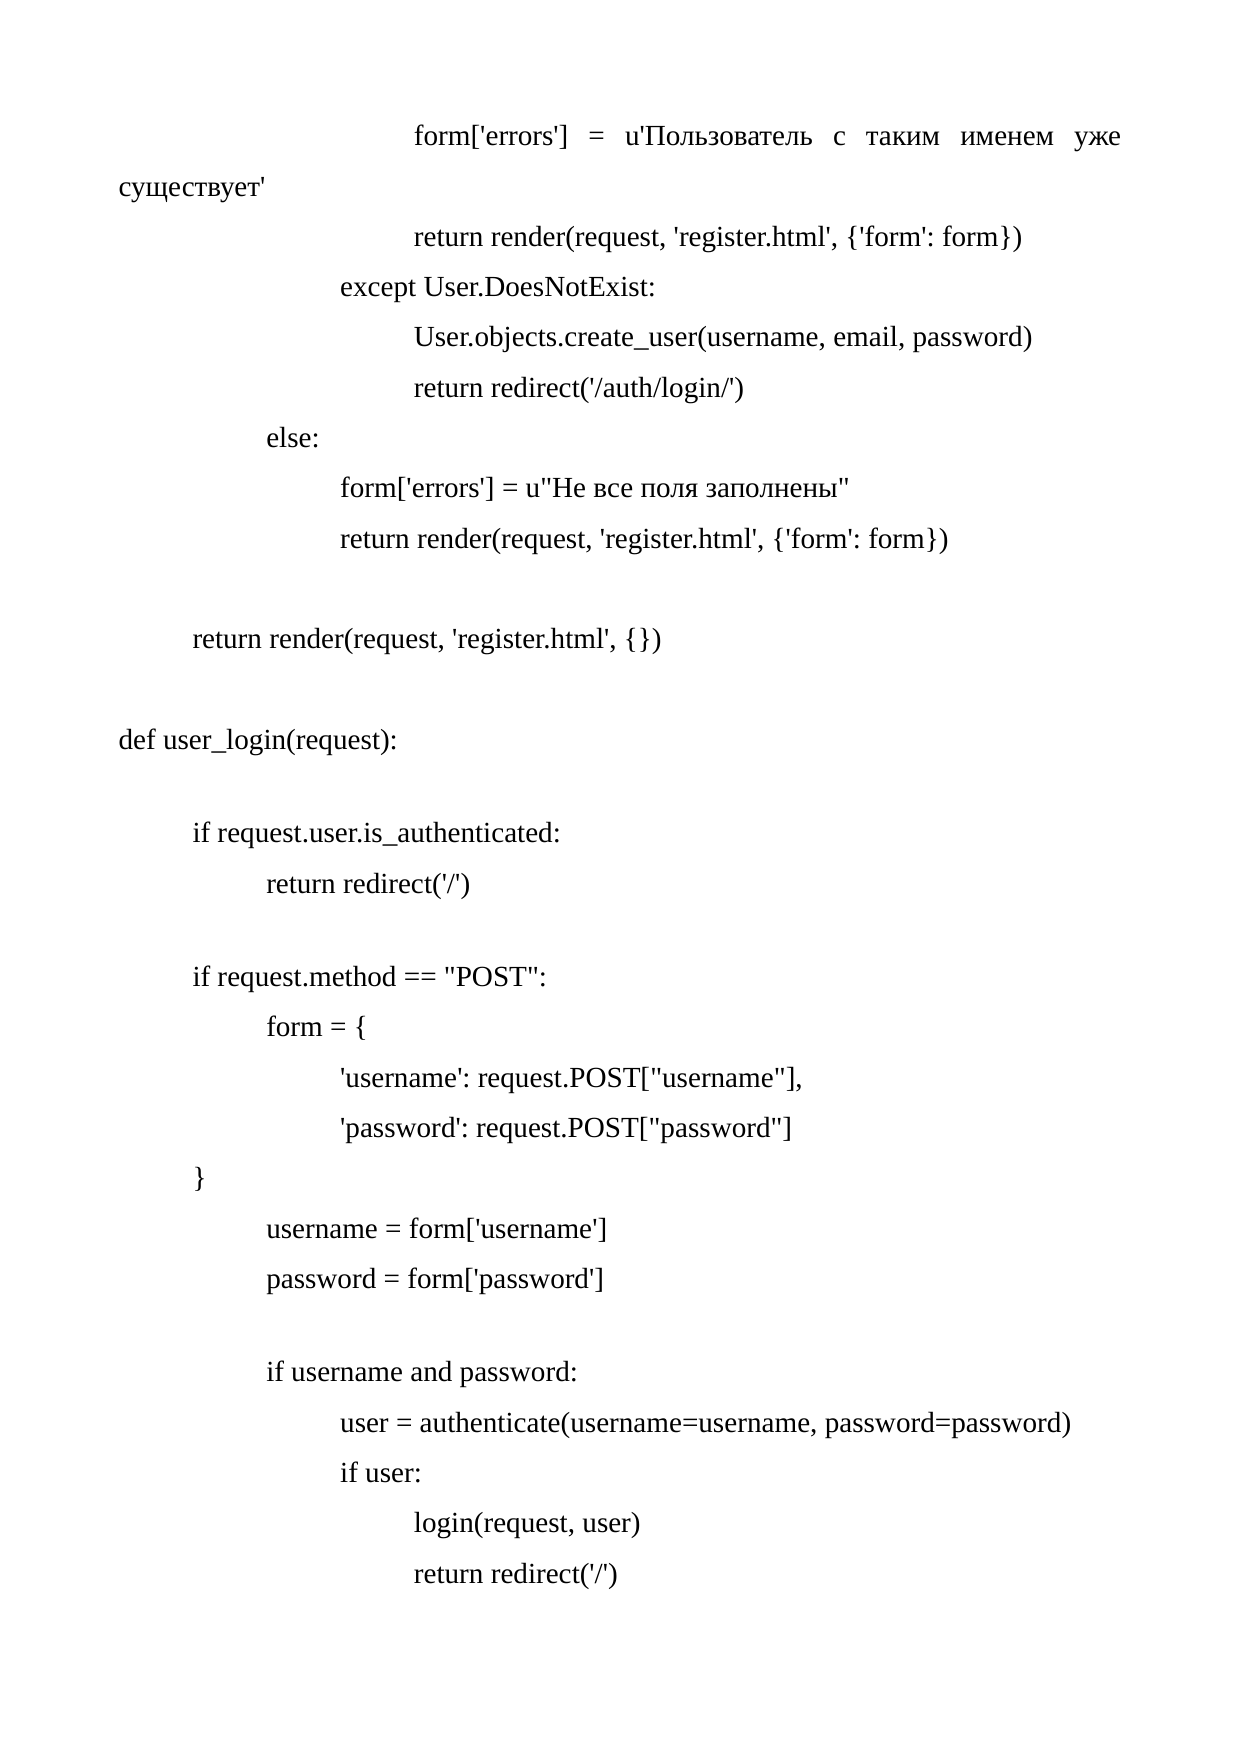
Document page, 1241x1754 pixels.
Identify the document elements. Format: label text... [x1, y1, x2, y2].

text except User.DoesNotExist: [118, 269, 1122, 303]
text username = form['username'] [118, 1211, 1122, 1244]
text User.objects.create_user(username, email, password) [118, 319, 1122, 353]
text def user_login(request): [118, 722, 1122, 756]
text return render(request, 'register.html', {'form': form}) [118, 219, 1122, 252]
text return render(request, 'register.html', {}) [118, 621, 1122, 655]
text login(request, user) [118, 1506, 1122, 1539]
text return redirect('/') [118, 1556, 1122, 1589]
text user = authenticate(username=username, password=password) [118, 1405, 1122, 1438]
text } [118, 1161, 1122, 1194]
text if request.user.is_authenticated: [118, 816, 1122, 849]
text 'password': request.POST["password"] [118, 1110, 1122, 1144]
text form['errors'] = u"Не все поля заполнены" [118, 471, 1122, 504]
text else: [118, 420, 1122, 454]
text return redirect('/auth/login/') [118, 370, 1122, 403]
text form = { [118, 1009, 1122, 1043]
text form['errors'] = u'Пользователь с таким именем уже существует' [118, 118, 1122, 202]
text return render(request, 'register.html', {'form': form}) [118, 521, 1122, 554]
text if request.method == "POST": [118, 959, 1122, 993]
text if username and password: [118, 1354, 1122, 1388]
text password = form['password'] [118, 1261, 1122, 1295]
text if user: [118, 1455, 1122, 1489]
text return redirect('/') [118, 866, 1122, 899]
text 'username': request.POST["username"], [118, 1060, 1122, 1093]
